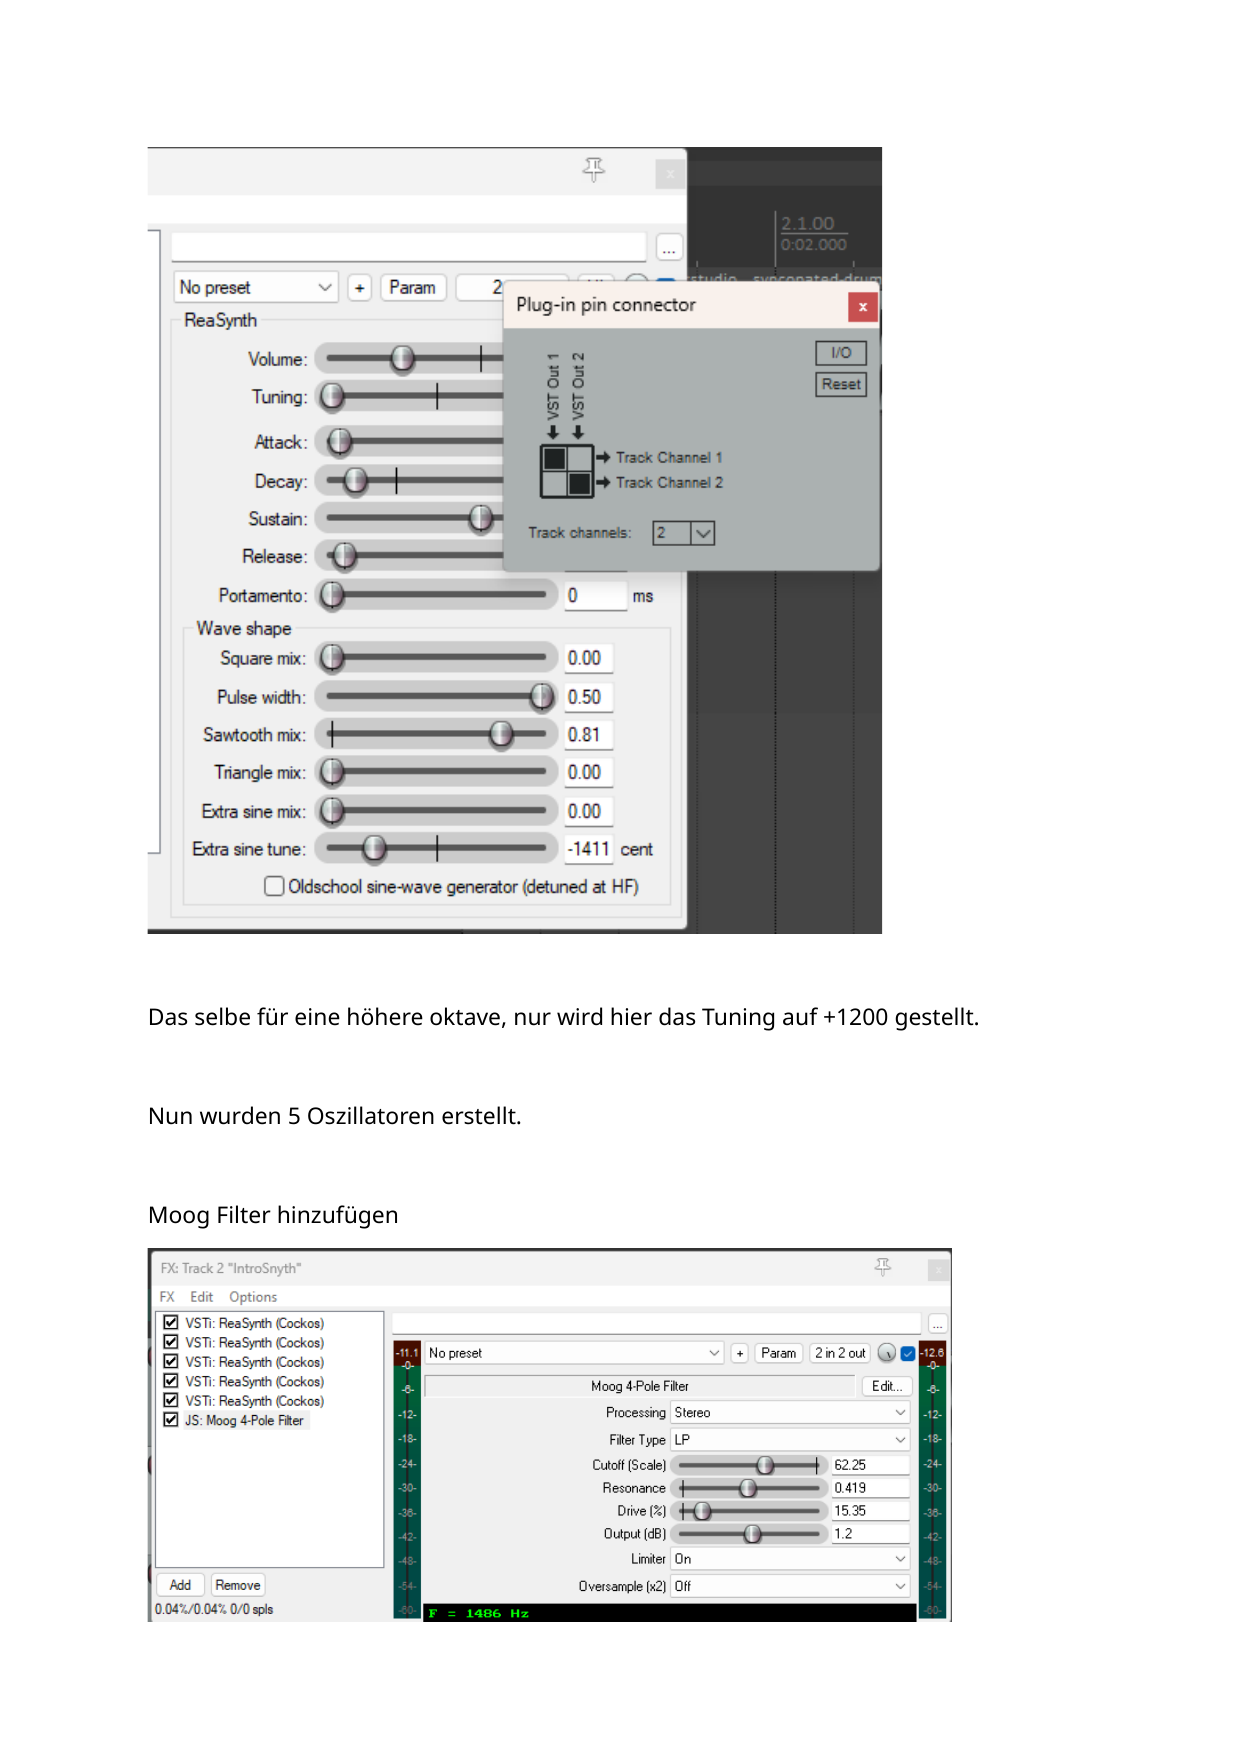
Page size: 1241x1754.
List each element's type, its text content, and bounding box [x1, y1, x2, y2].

text Das selbe für eine höhere oktave, nur wird hier das Tuning auf +1200 gestellt. [148, 1001, 1093, 1033]
text Nun wurden 5 Oszillatoren erstellt. [148, 1100, 1093, 1132]
text Moog Filter hinzufügen [148, 1199, 1093, 1231]
